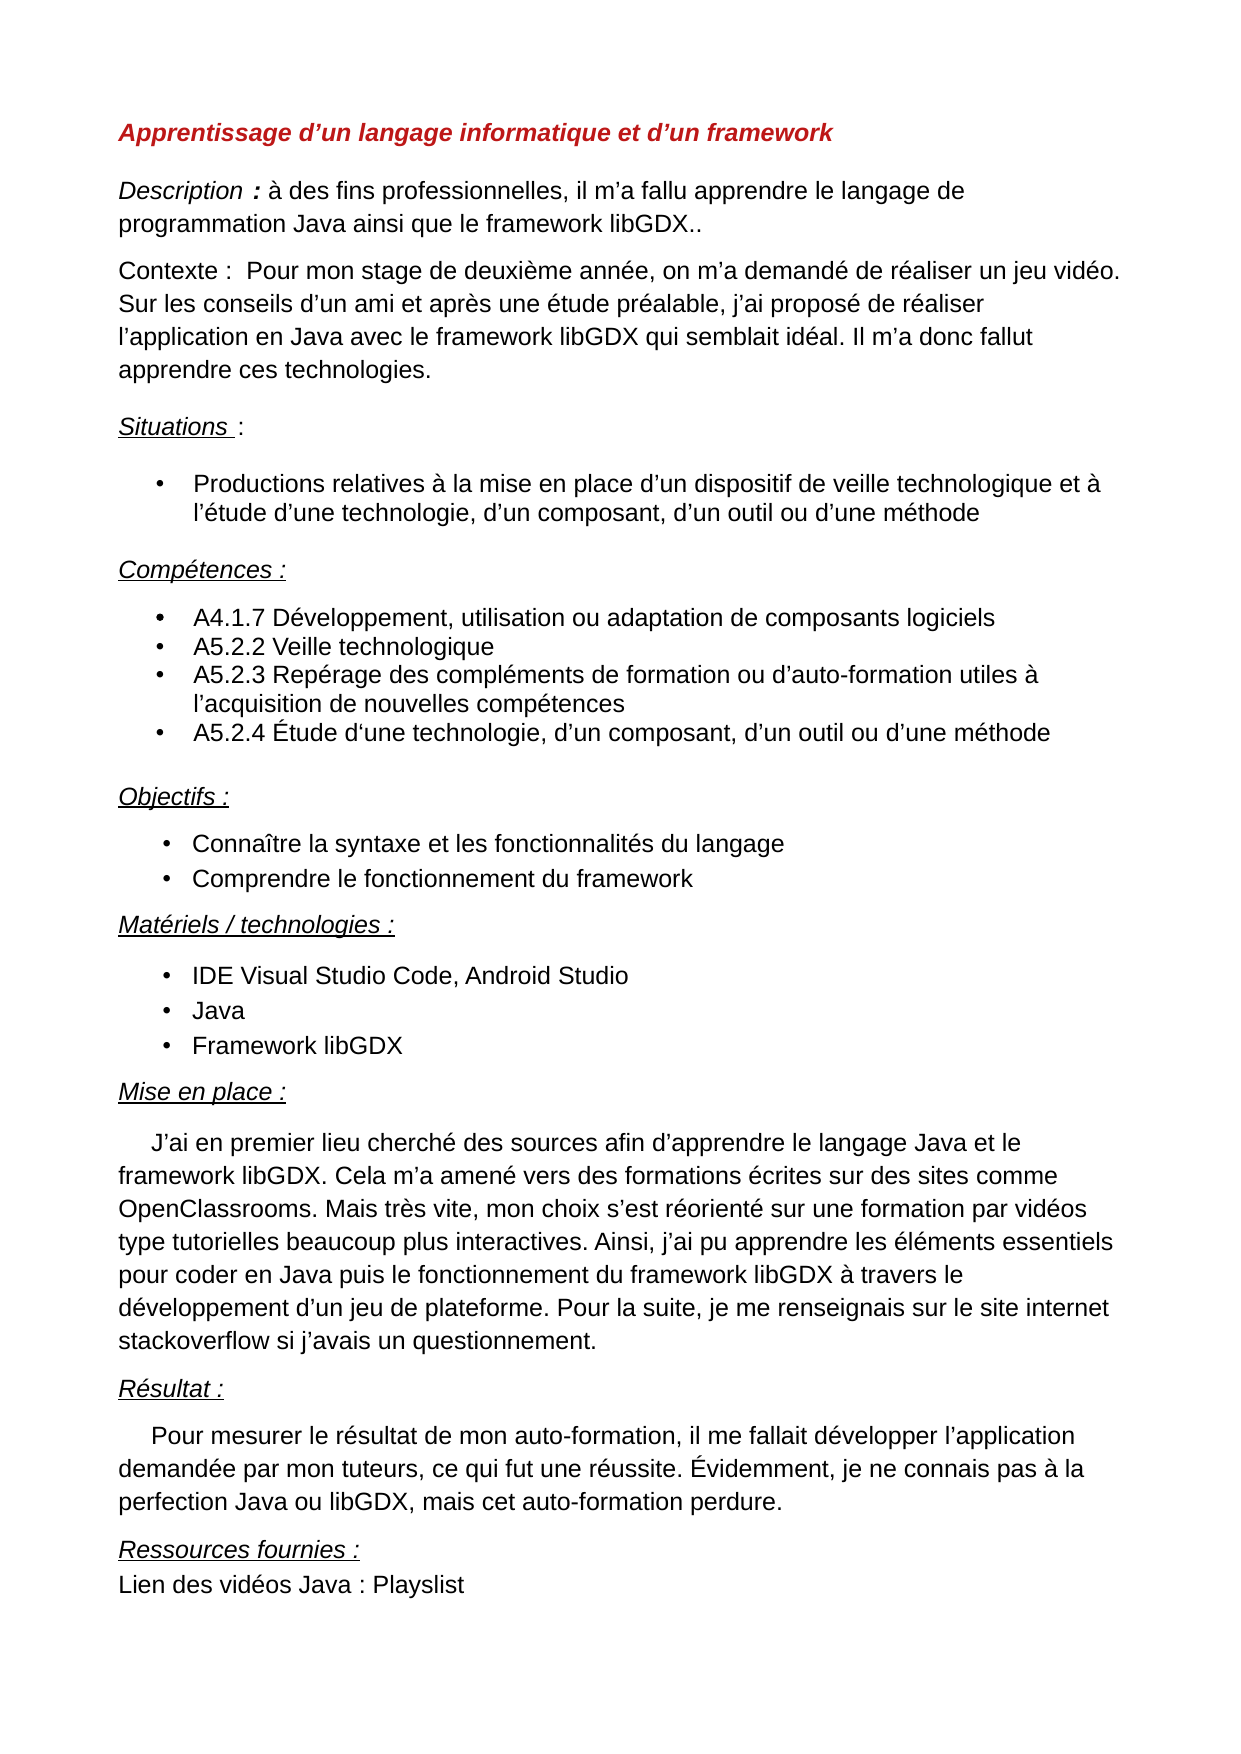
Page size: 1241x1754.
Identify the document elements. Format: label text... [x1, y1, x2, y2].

list A4.1.7 Développement, utilisation ou adaptation de composants logiciels [156, 603, 1122, 631]
text Mise en place : [118, 1077, 1122, 1106]
text Pour mesurer le résultat de mon auto-formation, il me fallait développer l’application demandée par mon tuteurs, ce qui fut une réussite. Évidemment, je ne connais pas à la perfection Java ou libGDX, mais cet auto-formation perdure. [118, 1421, 1122, 1516]
text Apprentissage d’un langage informatique et d’un framework [118, 118, 1122, 147]
list Productions relatives à la mise en place d’un dispositif de veille technologique et à l’étude d’une technologie, d’un composant, d’un outil ou d’une méthode [156, 469, 1122, 526]
list Connaître la syntaxe et les fonctionnalités du langage [162, 829, 1122, 858]
text J’ai en premier lieu cherché des sources afin d’apprendre le langage Java et le framework libGDX. Cela m’a amené vers des formations écrites sur des sites comme OpenClassrooms. Mais très vite, mon choix s’est réorienté sur une formation par vidéos type tutorielles beaucoup plus interactives. Ainsi, j’ai pu apprendre les éléments essentiels pour coder en Java puis le fonctionnement du framework libGDX à travers le développement d’un jeu de plateforme. Pour la suite, je me renseignais sur le site internet stackoverflow si j’avais un questionnement. [118, 1128, 1122, 1355]
text Description : à des fins professionnelles, il m’a fallu apprendre le langage de programmation Java ainsi que le framework libGDX.. [118, 176, 1122, 237]
list Java [162, 996, 1122, 1025]
text Résultat : [118, 1374, 1122, 1402]
list Comprendre le fonctionnement du framework [162, 864, 1122, 893]
list A5.2.2 Veille technologique [156, 631, 1122, 660]
list Framework libGDX [162, 1031, 1122, 1059]
text Lien des vidéos Java : Playslist [118, 1570, 1122, 1598]
text Ressources fournies : [118, 1535, 1122, 1564]
text Situations : [118, 412, 1122, 441]
text Contexte : Pour mon stage de deuxième année, on m’a demandé de réaliser un jeu vidéo. Sur les conseils d’un ami et après une étude préalable, j’ai proposé de réaliser l’application en Java avec le framework libGDX qui semblait idéal. Il m’a donc fallut apprendre ces technologies. [118, 256, 1122, 384]
list A5.2.3 Repérage des compléments de formation ou d’auto-formation utiles à l’acquisition de nouvelles compétences [156, 660, 1122, 718]
list IDE Visual Studio Code, Android Studio [162, 961, 1122, 990]
list A5.2.4 Étude d‘une technologie, d’un composant, d’un outil ou d’une méthode [156, 718, 1122, 747]
text Matériels / technologies : [118, 910, 1122, 939]
text Objectifs : [118, 781, 1122, 810]
text Compétences : [118, 555, 1122, 584]
